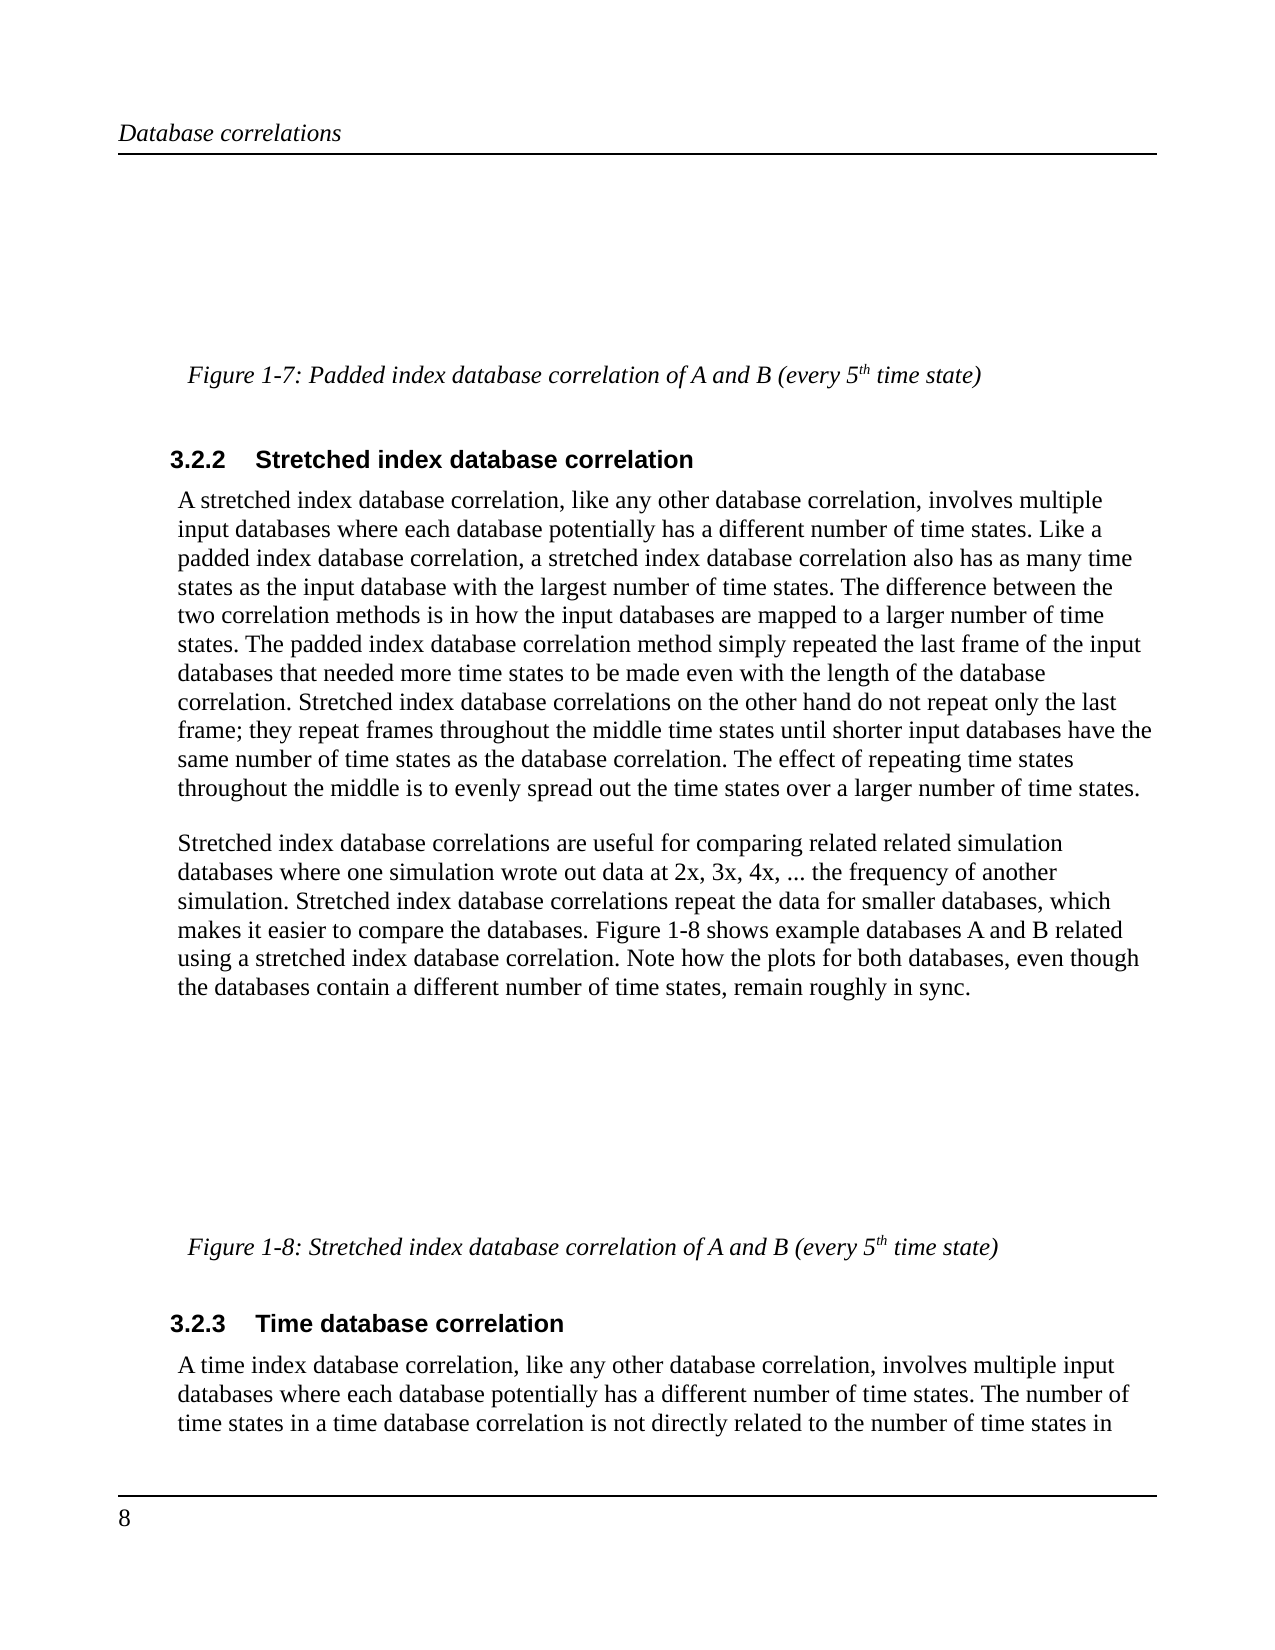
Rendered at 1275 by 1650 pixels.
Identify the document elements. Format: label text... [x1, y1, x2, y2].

text Figure 1-8: Stretched index database correlation of A and B (every 5th time state) [187, 1081, 1087, 1261]
text Figure 1-7: Padded index database correlation of A and B (every 5th time state) [187, 209, 1087, 389]
subtitle Stretched index database correlation [163, 185, 1157, 473]
text Stretched index database correlations are useful for comparing related related simulation databases where one simulation wrote out data at 2x, 3x, 4x, ... the frequency of another simulation. Stretched index database correlations repeat the data for smaller databases, which makes it easier to compare the databases. Figure 1-8 shows example databases A and B related using a stretched index database correlation. Note how the plots for both databases, even though the databases contain a different number of time states, remain roughly in sync. [177, 828, 1157, 1001]
text A time index database correlation, like any other database correlation, involves multiple input databases where each database potentially has a different number of time states. The number of time states in a time database correlation is not directly related to the number of time states in [177, 1350, 1157, 1436]
text A stretched index database correlation, like any other database correlation, involves multiple input databases where each database potentially has a different number of time states. Like a padded index database correlation, a stretched index database correlation also has as many time states as the input database with the largest number of time states. The difference between the two correlation methods is in how the input databases are mapped to a larger number of time states. The padded index database correlation method simply repeated the last frame of the input databases that needed more time states to be made even with the length of the database correlation. Stretched index database correlations on the other hand do not repeat only the last frame; they repeat frames throughout the middle time states until shorter input databases have the same number of time states as the database correlation. The effect of repeating time states throughout the middle is to evenly spread out the time states over a larger number of time states. [177, 485, 1157, 802]
subtitle Time database correlation [163, 1066, 1157, 1338]
